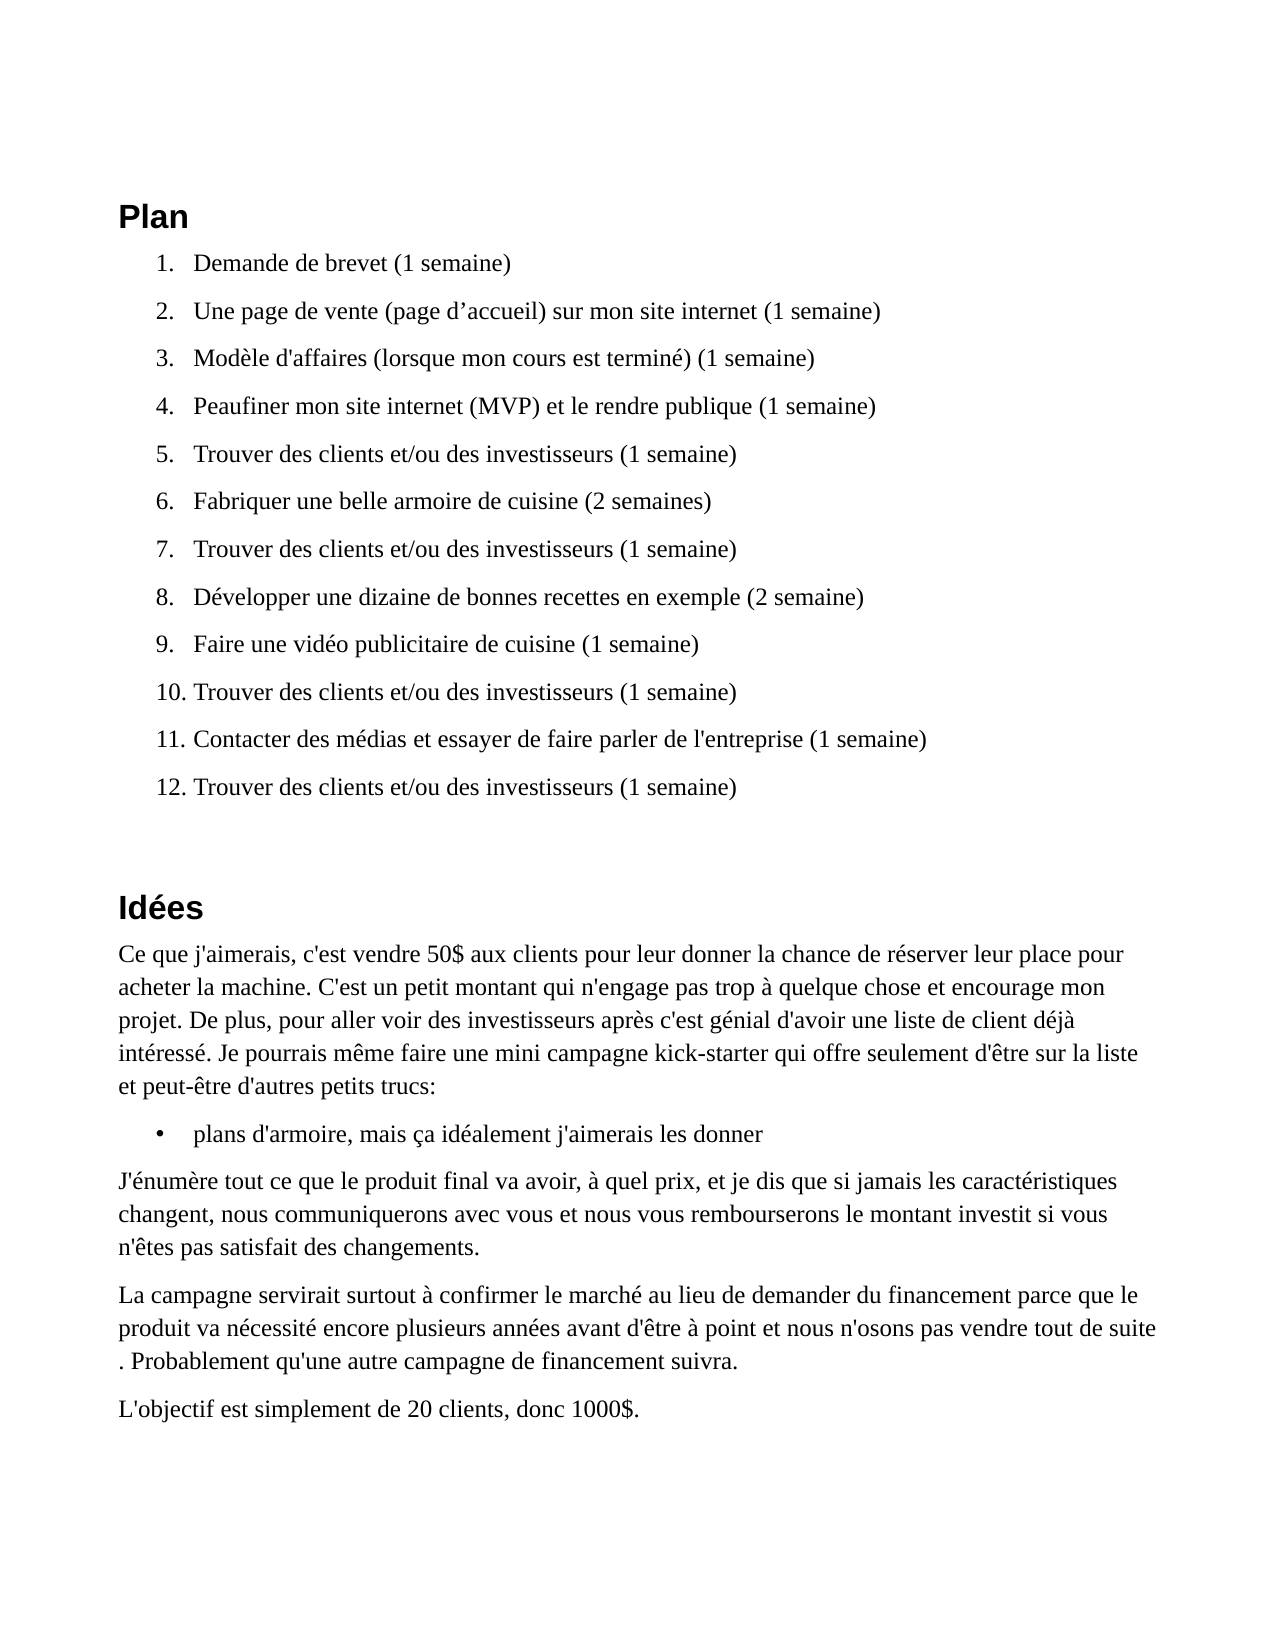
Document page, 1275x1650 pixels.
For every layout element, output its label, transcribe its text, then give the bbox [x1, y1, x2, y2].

subtitle Plan [118, 197, 1157, 236]
text Ce que j'aimerais, c'est vendre 50$ aux clients pour leur donner la chance de réserver leur place pour acheter la machine. C'est un petit montant qui n'engage pas trop à quelque chose et encourage mon projet. De plus, pour aller voir des investisseurs après c'est génial d'avoir une liste de client déjà intéressé. Je pourrais même faire une mini campagne kick-starter qui offre seulement d'être sur la liste et peut-être d'autres petits trucs: [118, 939, 1157, 1100]
text La campagne servirait surtout à confirmer le marché au lieu de demander du financement parce que le produit va nécessité encore plusieurs années avant d'être à point et nous n'osons pas vendre tout de suite . Probablement qu'une autre campagne de financement suivra. [118, 1280, 1157, 1375]
list Trouver des clients et/ou des investisseurs (1 semaine) [156, 439, 1157, 467]
list Développer une dizaine de bonnes recettes en exemple (2 semaine) [156, 582, 1157, 610]
list Trouver des clients et/ou des investisseurs (1 semaine) [156, 534, 1157, 563]
list Modèle d'affaires (lorsque mon cours est terminé) (1 semaine) [156, 343, 1157, 372]
text L'objectif est simplement de 20 clients, donc 1000$. [118, 1394, 1157, 1422]
list Fabriquer une belle armoire de cuisine (2 semaines) [156, 486, 1157, 515]
text J'énumère tout ce que le produit final va avoir, à quel prix, et je dis que si jamais les caractéristiques changent, nous communiquerons avec vous et nous vous rembourserons le montant investit si vous n'êtes pas satisfait des changements. [118, 1166, 1157, 1261]
list Faire une vidéo publicitaire de cuisine (1 semaine) [156, 629, 1157, 658]
subtitle Idées [118, 888, 1157, 927]
list Trouver des clients et/ou des investisseurs (1 semaine) [156, 677, 1157, 706]
list plans d'armoire, mais ça idéalement j'aimerais les donner [156, 1119, 1157, 1148]
list Demande de brevet (1 semaine) [156, 248, 1157, 277]
list Peaufiner mon site internet (MVP) et le rendre publique (1 semaine) [156, 391, 1157, 420]
list Une page de vente (page d’accueil) sur mon site internet (1 semaine) [156, 296, 1157, 325]
list Contacter des médias et essayer de faire parler de l'entreprise (1 semaine) [156, 724, 1157, 753]
list Trouver des clients et/ou des investisseurs (1 semaine) [156, 772, 1157, 801]
